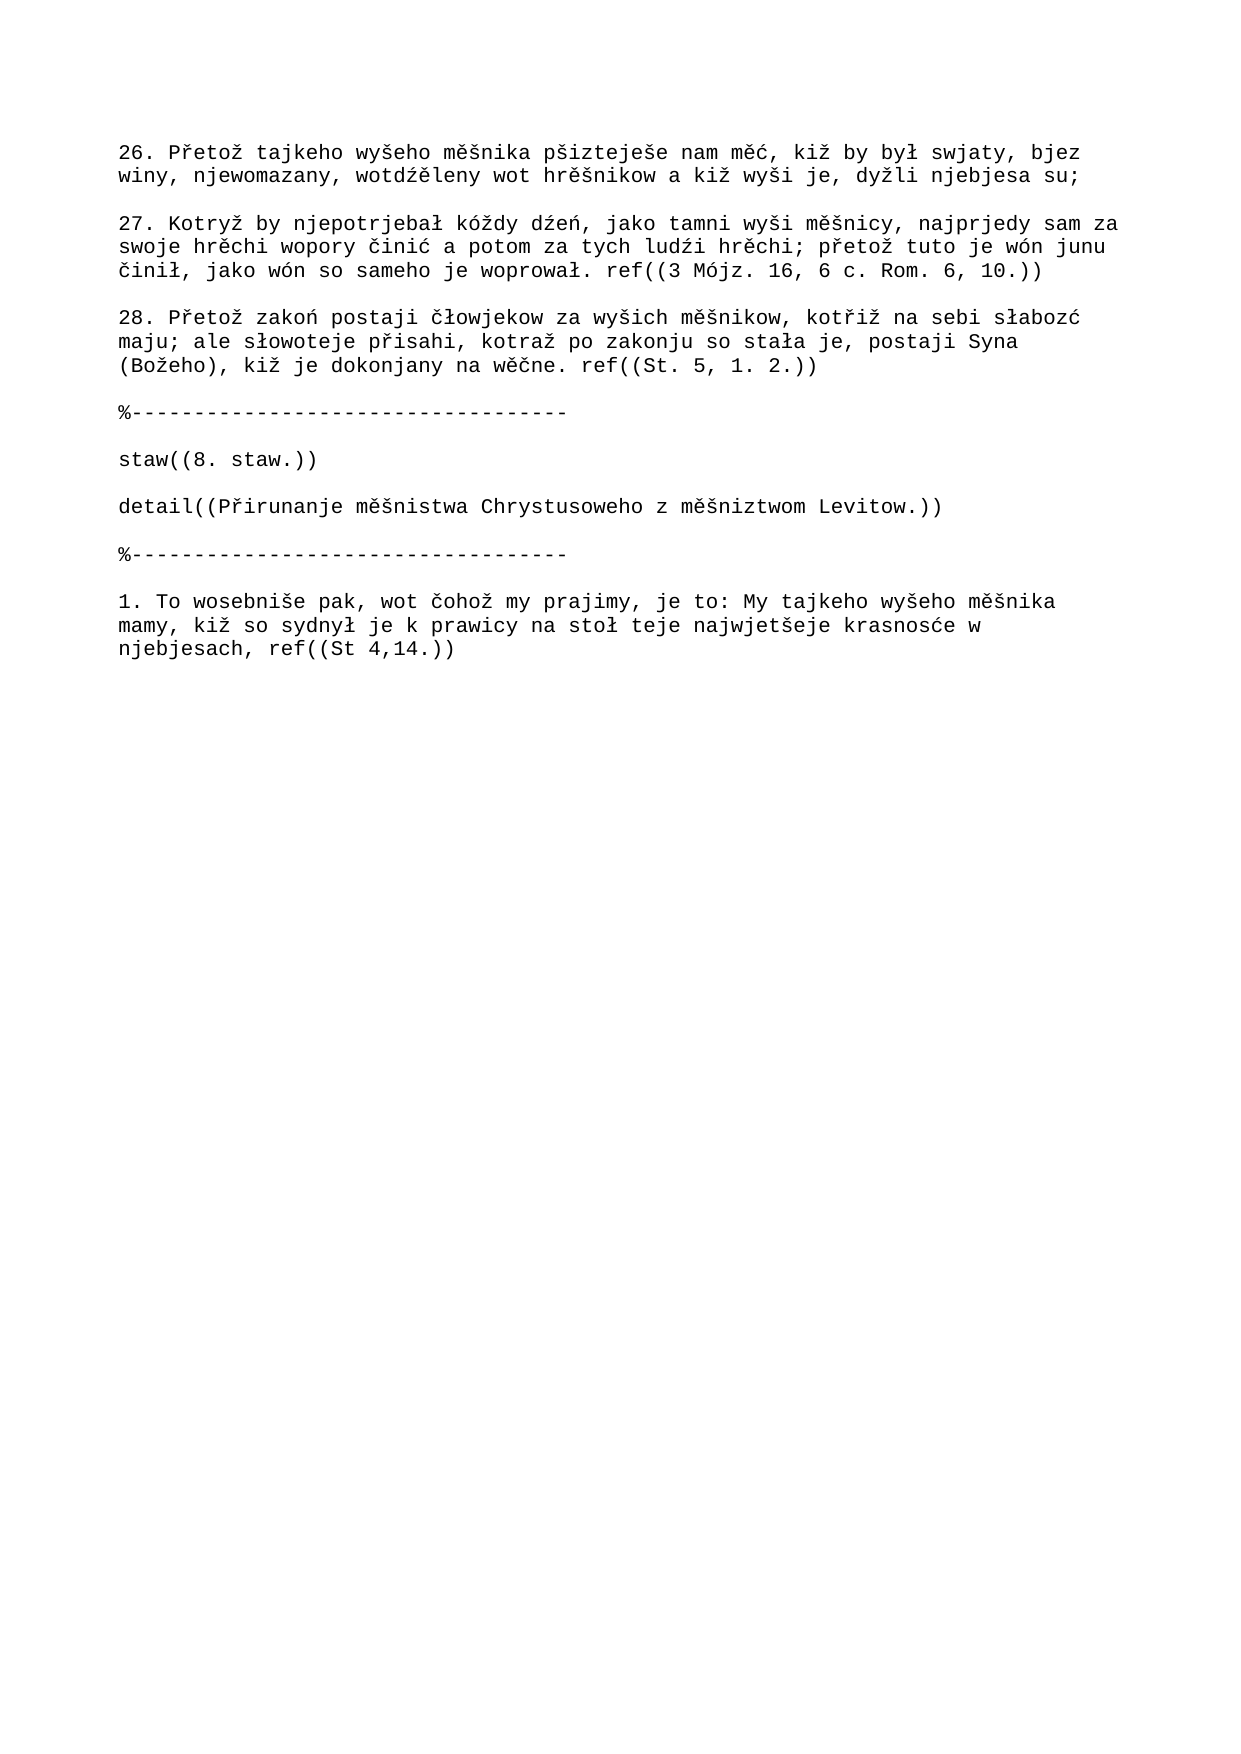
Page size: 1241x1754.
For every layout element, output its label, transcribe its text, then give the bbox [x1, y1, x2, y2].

text %----------------------------------- [118, 402, 1122, 426]
text 28. Přetož zakoń postaji čłowjekow za wyšich měšnikow, kotřiž na sebi słabozć maju; ale słowoteje přisahi, kotraž po zakonju so stała je, postaji Syna (Božeho), kiž je dokonjany na wěčne. ref((St. 5, 1. 2.)) [118, 307, 1122, 378]
text 27. Kotryž by njepotrjebał kóždy dźeń, jako tamni wyši měšnicy, najprjedy sam za swoje hrěchi wopory činić a potom za tych ludźi hrěchi; přetož tuto je wón junu činił, jako wón so sameho je woprował. ref((3 Mójz. 16, 6 c. Rom. 6, 10.)) [118, 213, 1122, 284]
text staw((8. staw.)) [118, 449, 1122, 473]
text %----------------------------------- [118, 544, 1122, 567]
text 26. Přetož tajkeho wyšeho měšnika pšizteješe nam měć, kiž by był swjaty, bjez winy, njewomazany, wotdźěleny wot hrěšnikow a kiž wyši je, dyžli njebjesa su; [118, 142, 1122, 189]
text 1. To wosebniše pak, wot čohož my prajimy, je to: My tajkeho wyšeho měšnika mamy, kiž so sydnył je k prawicy na stoł teje najwjetšeje krasnosće w njebjesach, ref((St 4,14.)) [118, 591, 1122, 662]
text detail((Přirunanje měšnistwa Chrystusoweho z měšniztwom Levitow.)) [118, 496, 1122, 520]
